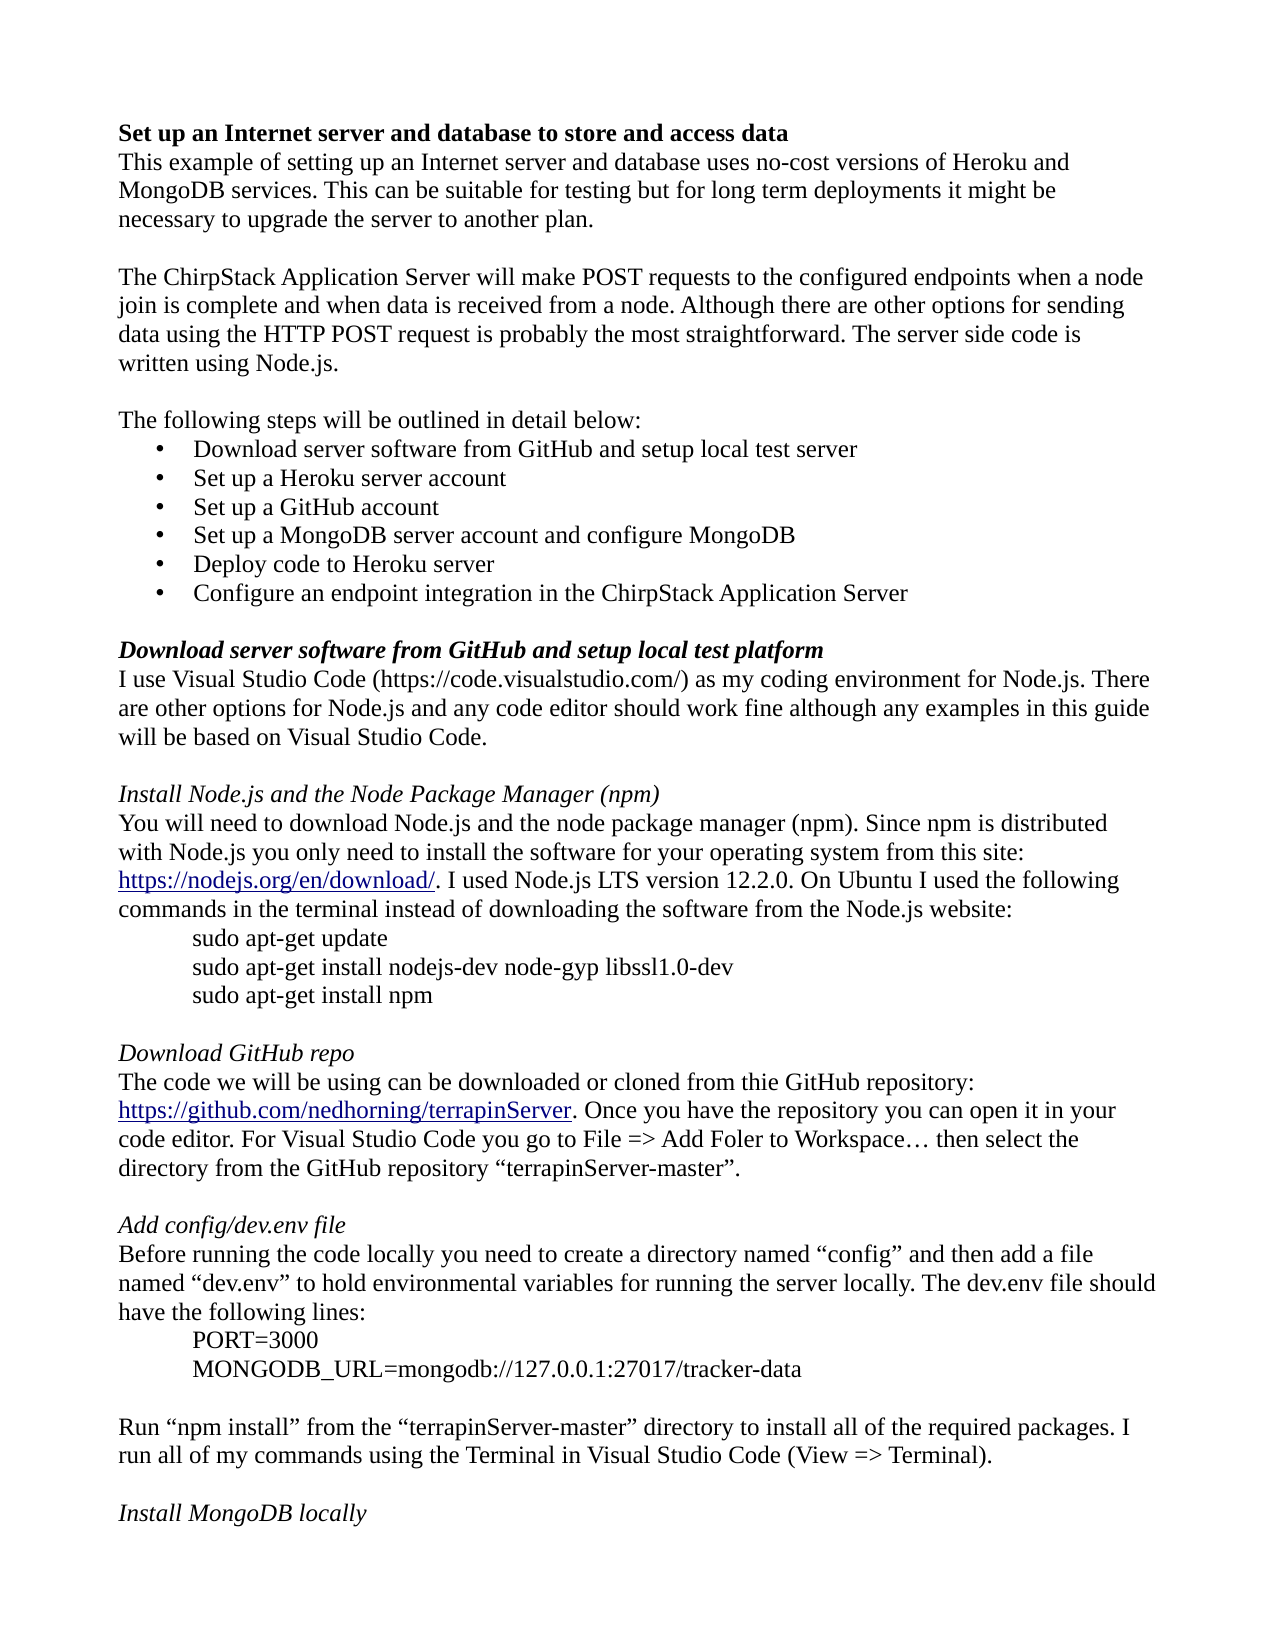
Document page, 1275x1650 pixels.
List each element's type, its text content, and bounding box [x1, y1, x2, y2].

text Install Node.js and the Node Package Manager (npm) [118, 779, 1157, 808]
text Run “npm install” from the “terrapinServer-master” directory to install all of the required packages. I run all of my commands using the Terminal in Visual Studio Code (View => Terminal). [118, 1412, 1157, 1469]
list Set up a GitHub account [156, 492, 1157, 521]
list Set up a MongoDB server account and configure MongoDB [156, 521, 1157, 549]
text Download GitHub repo [118, 1038, 1157, 1067]
text Add config/dev.env file [118, 1211, 1157, 1239]
list Deploy code to Heroku server [156, 549, 1157, 578]
text sudo apt-get update [192, 923, 1157, 952]
list Set up a Heroku server account [156, 463, 1157, 492]
text sudo apt-get install npm [192, 981, 1157, 1009]
text I use Visual Studio Code (https://code.visualstudio.com/) as my coding environment for Node.js. There are other options for Node.js and any code editor should work fine although any examples in this guide will be based on Visual Studio Code. [118, 664, 1157, 751]
list Download server software from GitHub and setup local test server [156, 434, 1157, 463]
text This example of setting up an Internet server and database uses no-cost versions of Heroku and MongoDB services. This can be suitable for testing but for long term deployments it might be necessary to upgrade the server to another plan. [118, 147, 1157, 233]
text PORT=3000 [192, 1326, 1157, 1354]
text You will need to download Node.js and the node package manager (npm). Since npm is distributed with Node.js you only need to install the software for your operating system from this site: https://nodejs.org/en/download/. I used Node.js LTS version 12.2.0. On Ubuntu I used the following commands in the terminal instead of downloading the software from the Node.js website: [118, 808, 1157, 923]
text Set up an Internet server and database to store and access data [118, 118, 1157, 147]
text Download server software from GitHub and setup local test platform [118, 636, 1157, 664]
text Install MongoDB locally [118, 1498, 1157, 1527]
text The following steps will be outlined in detail below: [118, 406, 1157, 434]
text MONGODB_URL=mongodb://127.0.0.1:27017/tracker-data [192, 1354, 1157, 1383]
text Before running the code locally you need to create a directory named “config” and then add a file named “dev.env” to hold environmental variables for running the server locally. The dev.env file should have the following lines: [118, 1239, 1157, 1326]
text sudo apt-get install nodejs-dev node-gyp libssl1.0-dev [192, 952, 1157, 981]
list Configure an endpoint integration in the ChirpStack Application Server [156, 578, 1157, 607]
text The ChirpStack Application Server will make POST requests to the configured endpoints when a node join is complete and when data is received from a node. Although there are other options for sending data using the HTTP POST request is probably the most straightforward. The server side code is written using Node.js. [118, 262, 1157, 377]
text The code we will be using can be downloaded or cloned from thie GitHub repository: https://github.com/nedhorning/terrapinServer. Once you have the repository you can open it in your code editor. For Visual Studio Code you go to File => Add Foler to Workspace… then select the directory from the GitHub repository “terrapinServer-master”. [118, 1067, 1157, 1182]
